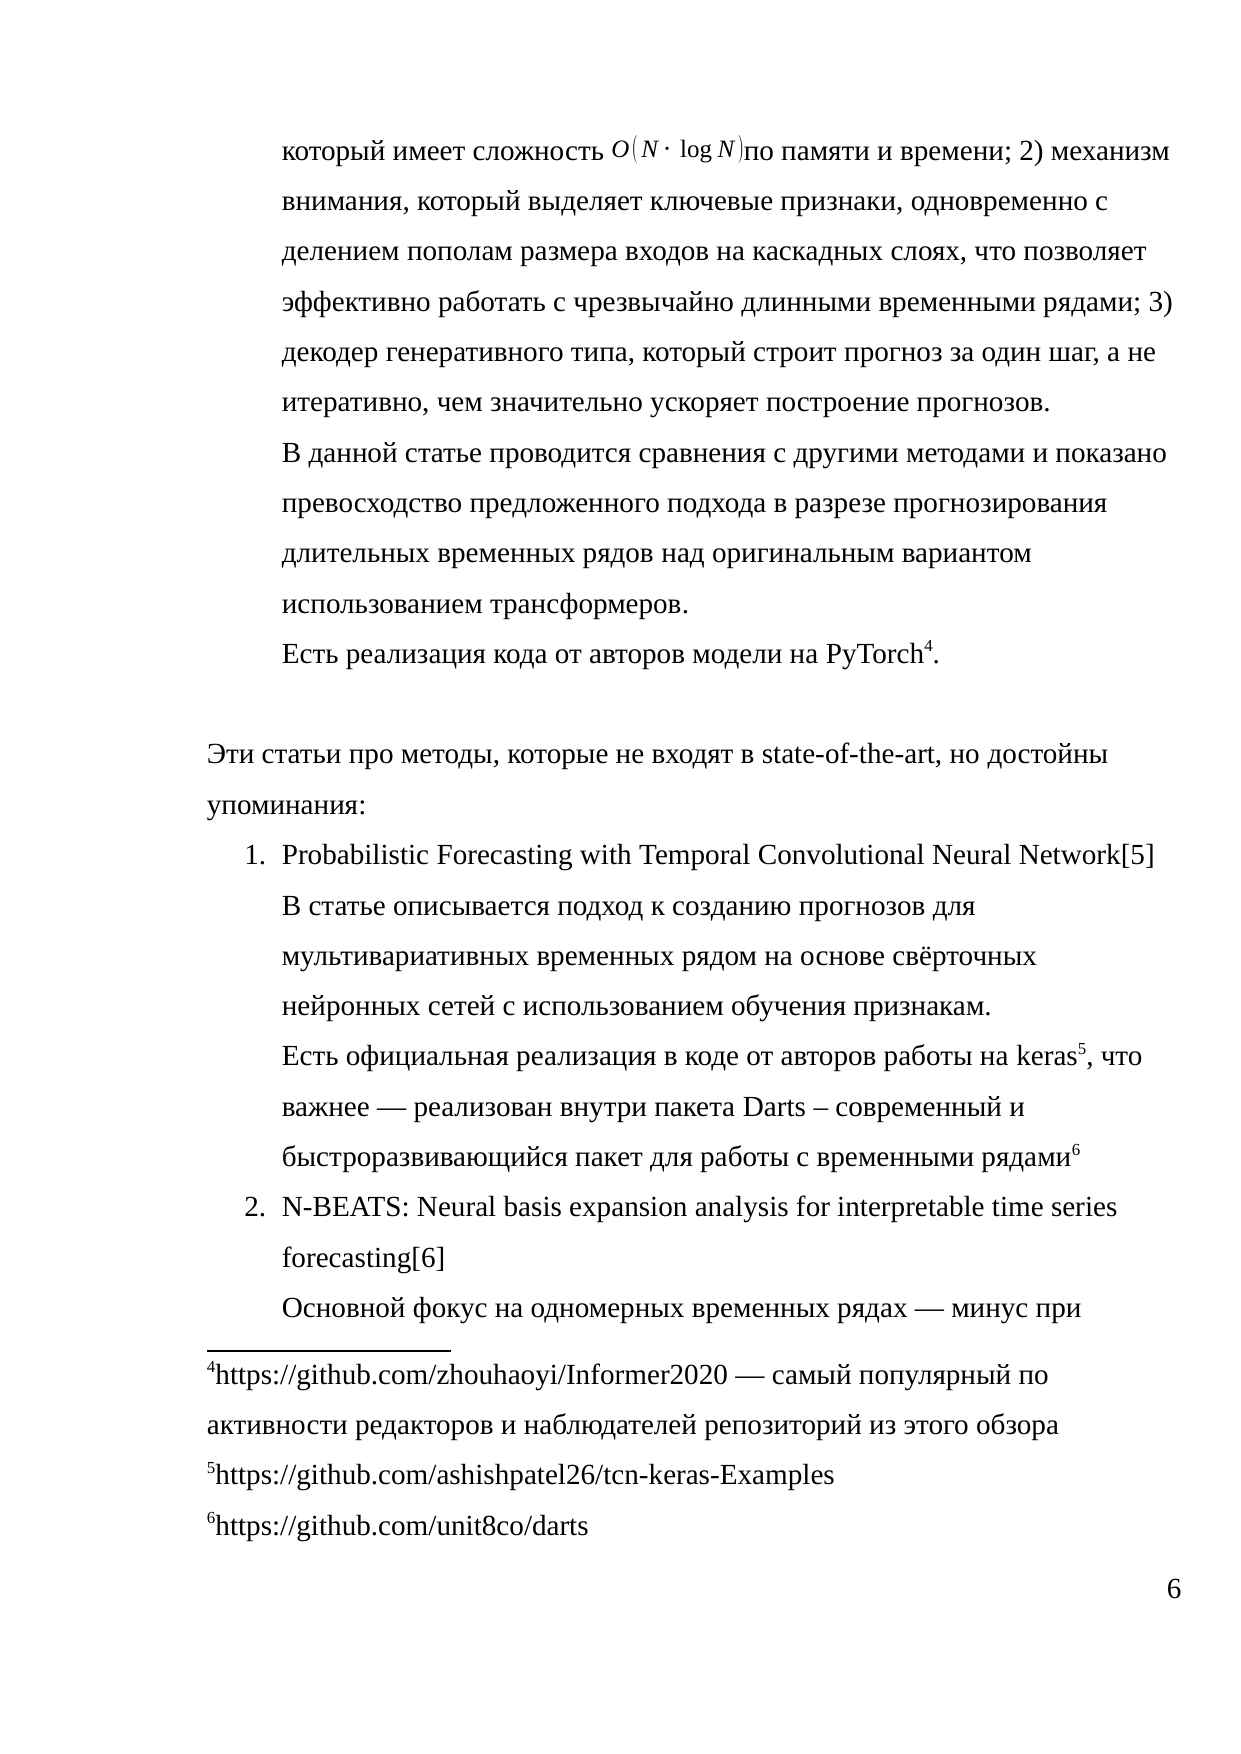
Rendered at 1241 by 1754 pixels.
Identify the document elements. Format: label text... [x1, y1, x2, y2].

list https://github.com/unit8co/darts [207, 1508, 1181, 1541]
list N-BEATS: Neural basis expansion analysis for interpretable time series forecasting[6] Основной фокус на одномерных временных рядах — минус при [244, 1189, 1181, 1324]
list https://github.com/zhouhaoyi/Informer2020 — самый популярный по активности редакторов и наблюдателей репозиторий из этого обзора [207, 1357, 1181, 1441]
list https://github.com/ashishpatel26/tcn-keras-Examples [207, 1457, 1181, 1491]
list который имеет сложность по памяти и времени; 2) механизм внимания, который выделяет ключевые признаки, одновременно с делением пополам размера входов на каскадных слоях, что позволяет эффективно работать с чрезвычайно длинными временными рядами; 3) декодер генеративного типа, который строит прогноз за один шаг, а не итеративно, чем значительно ускоряет построение прогнозов. В данной статье проводится сравнения с другими методами и показано превосходство предложенного подхода в разрезе прогнозирования длительных временных рядов над оригинальным вариантом использованием трансформеров. Есть реализация кода от авторов модели на PyTorch. [244, 133, 1181, 669]
text Эти статьи про методы, которые не входят в state-of-the-art, но достойны упоминания: [207, 737, 1181, 821]
list Probabilistic Forecasting with Temporal Convolutional Neural Network[5] В статье описывается подход к созданию прогнозов для мультивариативных временных рядом на основе свёрточных нейронных сетей с использованием обучения признакам. Есть официальная реализация в коде от авторов работы на keras, что важнее — реализован внутри пакета Darts – современный и быстроразвивающийся пакет для работы с временными рядами [244, 837, 1181, 1173]
